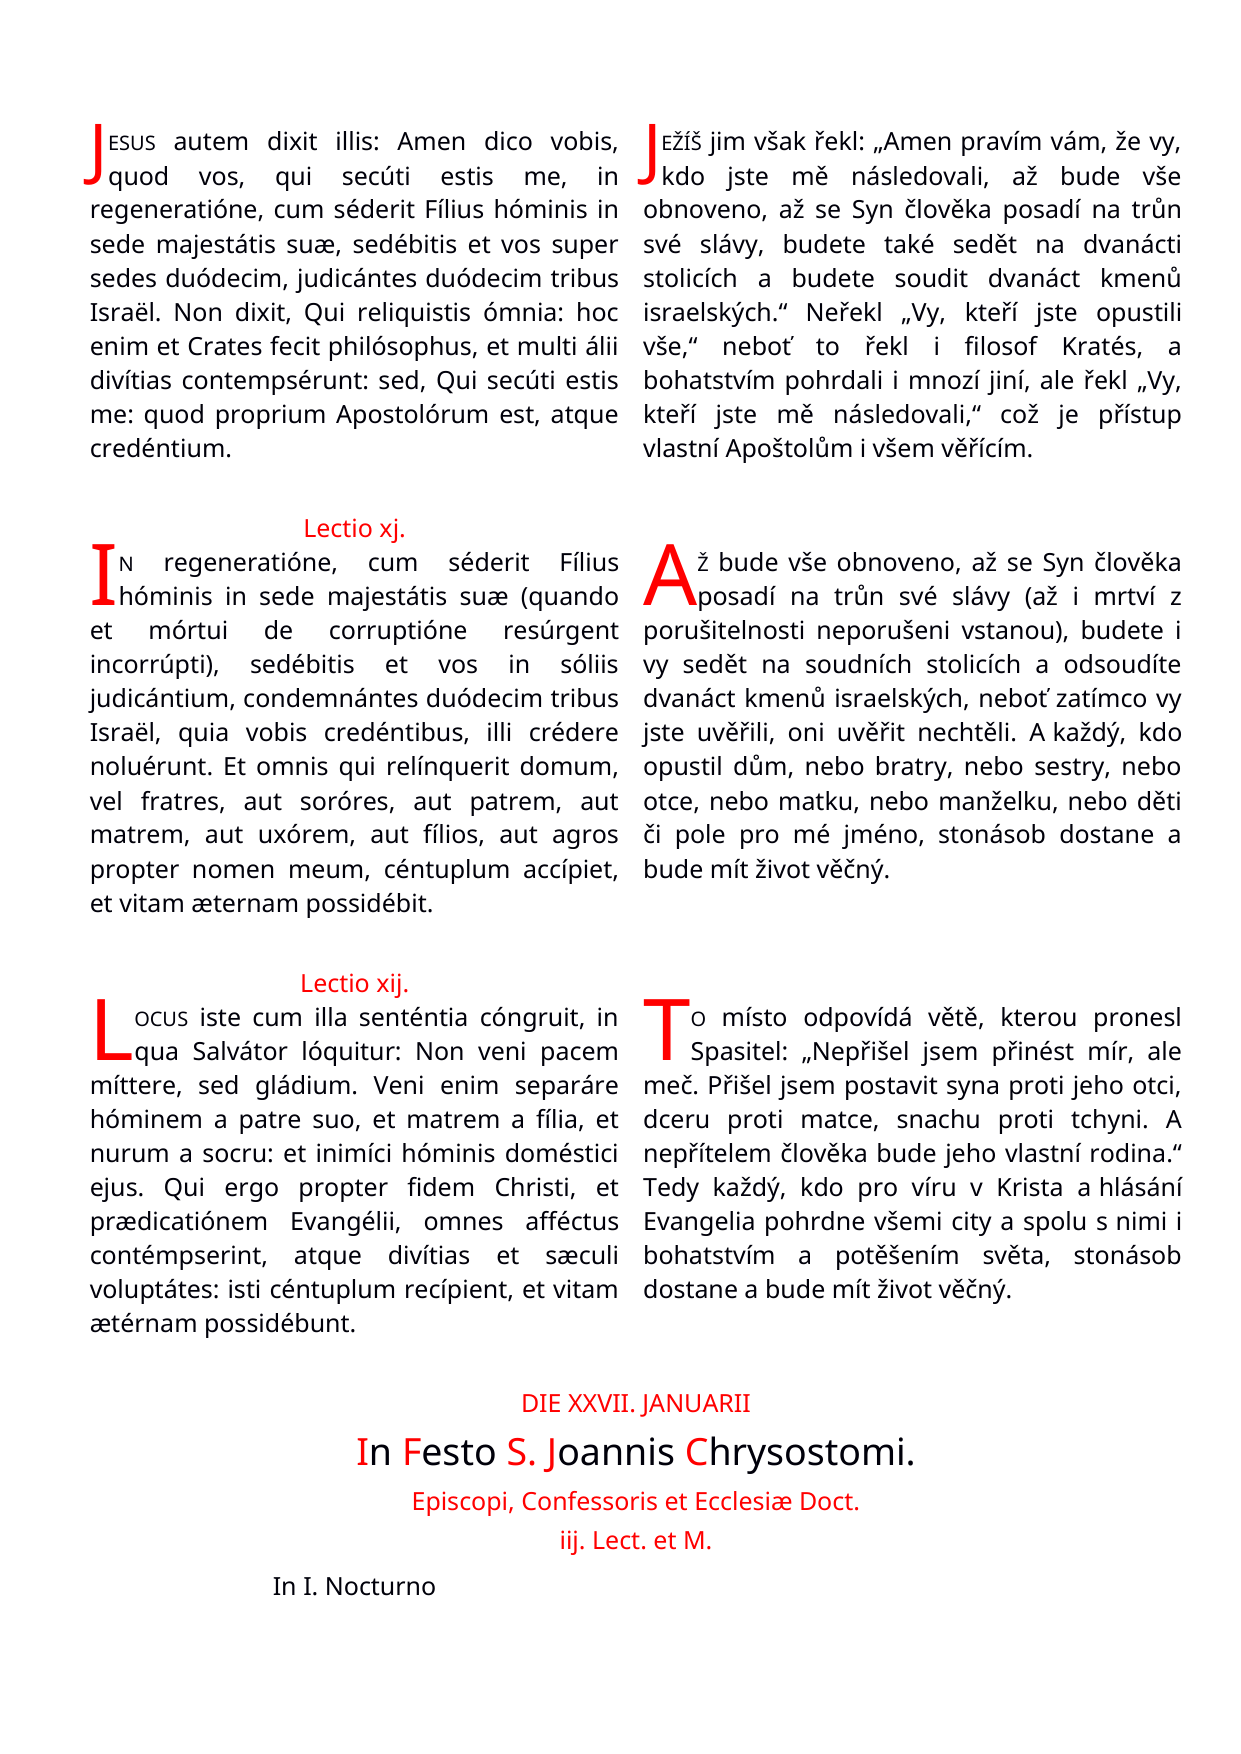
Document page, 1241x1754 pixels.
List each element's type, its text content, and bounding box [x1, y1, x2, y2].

table_cell Ježíš jim však řekl: „Amen pravím vám, že vy, kdo jste mě následovali, až bude vše obnoveno, až se Syn člověka posadí na trůn své slávy, budete také sedět na dvanácti stolicích a budete soudit dvanáct kmenů israelských.“ Neřekl „Vy, kteří jste opustili vše,“ neboť to řekl i filosof Kratés, a bohatstvím pohrdali i mnozí jiní, ale řekl „Vy, kteří jste mě následovali,“ což je přístup vlastní Apoštolům i všem věřícím. [631, 118, 1194, 505]
table_cell To místo odpovídá větě, kterou pronesl Spasitel: „Nepřišel jsem přinést mír, ale meč. Přišel jsem postavit syna proti jeho otci, dceru proti matce, snachu proti tchyni. A nepřítelem člověka bude jeho vlastní rodina.“ Tedy každý, kdo pro víru v Krista a hlásání Evangelia pohrdne všemi city a spolu s nimi i bohatstvím a potěšením světa, stonásob dostane a bude mít život věčný. [631, 959, 1194, 1380]
table_cell Až bude vše obnoveno, až se Syn člověka posadí na trůn své slávy (až i mrtví z porušitelnosti neporušeni vstanou), budete i vy sedět na soudních stolicích a odsoudíte dvanáct kmenů israelských, neboť zatímco vy jste uvěřili, oni uvěřit nechtěli. A každý, kdo opustil dům, nebo bratry, nebo sestry, nebo otce, nebo matku, nebo manželku, nebo děti či pole pro mé jméno, stonásob dostane a bude mít život věčný. [631, 505, 1194, 959]
table_cell [631, 1563, 1194, 1612]
table_cell Lectio xij. Locus iste cum illa senténtia cóngruit, in qua Salvátor lóquitur: Non veni pacem míttere, sed gládium. Veni enim separáre hóminem a patre suo, et matrem a fília, et nurum a socru: et inimíci hóminis doméstici ejus. Qui ergo propter fidem Christi, et prædicatiónem Evangélii, omnes afféctus contémpserint, atque divítias et sæculi voluptátes: isti céntuplum recípient, et vitam ætérnam possidébunt. [78, 959, 631, 1380]
table_cell Jesus autem dixit illis: Amen dico vobis, quod vos, qui secúti estis me, in regeneratióne, cum séderit Fílius hóminis in sede majestátis suæ, sedébitis et vos super sedes duódecim, judicántes duódecim tribus Israël. Non dixit, Qui reliquistis ómnia: hoc enim et Crates fecit philósophus, et multi álii divítias contempsérunt: sed, Qui secúti estis me: quod proprium Apostolórum est, atque credéntium. [78, 118, 631, 505]
table_cell DIE XXVII. JANUARII In Festo S. Joannis Chrysostomi. Episcopi, Confessoris et Ecclesiæ Doct. iij. Lect. et M. [78, 1380, 1194, 1563]
table_cell In I. Nocturno De Epístola beáti Pauli Apóstoli ad Titum. Lectio j. Cap. 1. Opórtet Epíscopum sine crímine esse, sicut Dei dispensatórem: non supérbum, non iracúndum, non vinoléntum, non percussórem, non turpis lucri cúpidum: sed hospitálem, benígnum, sóbrium, justum, sanctum, continéntem, amplecténtem eum, qui secúndum doctrínam est, fidélem sermónem: ut potens sit exhortári in doctrína sana, et eos, qui contradícunt‚ argúere. [78, 1563, 631, 1612]
table_cell Lectio xj. In regeneratióne, cum séderit Fílius hóminis in sede majestátis suæ (quando et mórtui de corruptióne resúrgent incorrúpti), sedébitis et vos in sóliis judicántium, condemnántes duódecim tribus Israël, quia vobis credéntibus, illi crédere noluérunt. Et omnis qui relínquerit domum, vel fratres, aut soróres, aut patrem, aut matrem, aut uxórem, aut fílios, aut agros propter nomen meum, céntuplum accípiet, et vitam æternam possidébit. [78, 505, 631, 959]
